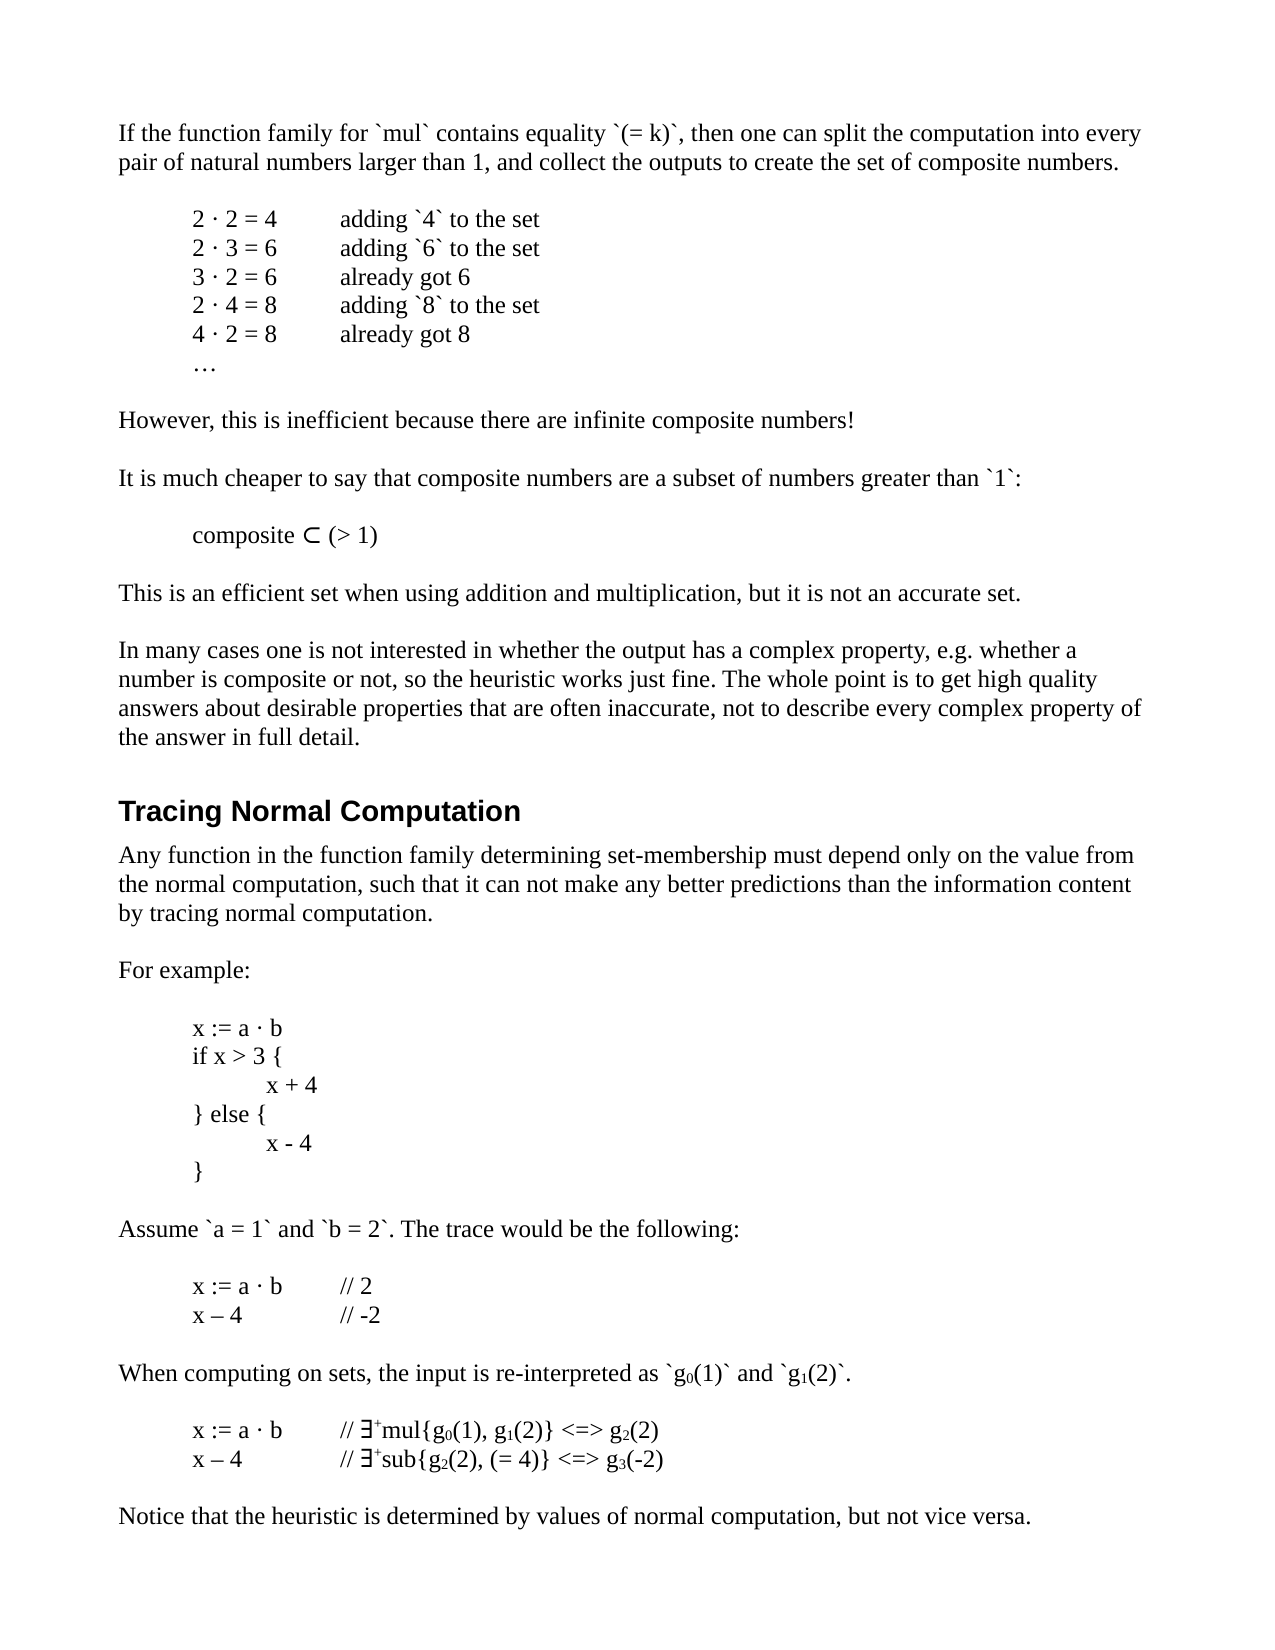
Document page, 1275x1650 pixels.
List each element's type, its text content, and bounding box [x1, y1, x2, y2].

text 3 · 2 = 6 already got 6 [118, 262, 1157, 291]
text 2 · 2 = 4 adding `4` to the set [118, 204, 1157, 233]
text x - 4 [118, 1128, 1157, 1156]
text … [118, 348, 1157, 377]
text x + 4 [118, 1070, 1157, 1099]
text Notice that the heuristic is determined by values of normal computation, but not vice versa. [118, 1501, 1157, 1530]
text } [118, 1156, 1157, 1185]
text x – 4 // ∃+sub{g2(2), (= 4)} <=> g3(-2) [118, 1444, 1157, 1473]
text For example: [118, 955, 1157, 984]
text 4 · 2 = 8 already got 8 [118, 319, 1157, 348]
text x := a · b // ∃+mul{g0(1), g1(2)} <=> g2(2) [118, 1415, 1157, 1444]
text In many cases one is not interested in whether the output has a complex property, e.g. whether a number is composite or not, so the heuristic works just fine. The whole point is to get high quality answers about desirable properties that are often inaccurate, not to describe every complex property of the answer in full detail. [118, 636, 1157, 751]
text if x > 3 { [118, 1041, 1157, 1070]
text 2 · 3 = 6 adding `6` to the set [118, 233, 1157, 262]
text If the function family for `mul` contains equality `(= k)`, then one can split the computation into every pair of natural numbers larger than 1, and collect the outputs to create the set of composite numbers. [118, 118, 1157, 176]
text x := a · b [118, 1013, 1157, 1041]
text It is much cheaper to say that composite numbers are a subset of numbers greater than `1`: [118, 463, 1157, 492]
text } else { [118, 1099, 1157, 1128]
text composite ⊂ (> 1) [118, 521, 1157, 549]
text x – 4 // -2 [118, 1300, 1157, 1329]
text This is an efficient set when using addition and multiplication, but it is not an accurate set. [118, 578, 1157, 607]
text Any function in the function family determining set-membership must depend only on the value from the normal computation, such that it can not make any better predictions than the information content by tracing normal computation. [118, 840, 1157, 926]
subtitle Tracing Normal Computation [118, 794, 1157, 828]
text Assume `a = 1` and `b = 2`. The trace would be the following: [118, 1214, 1157, 1243]
text However, this is inefficient because there are infinite composite numbers! [118, 406, 1157, 434]
text x := a · b // 2 [118, 1271, 1157, 1300]
text When computing on sets, the input is re-interpreted as `g0(1)` and `g1(2)`. [118, 1358, 1157, 1386]
text 2 · 4 = 8 adding `8` to the set [118, 291, 1157, 319]
